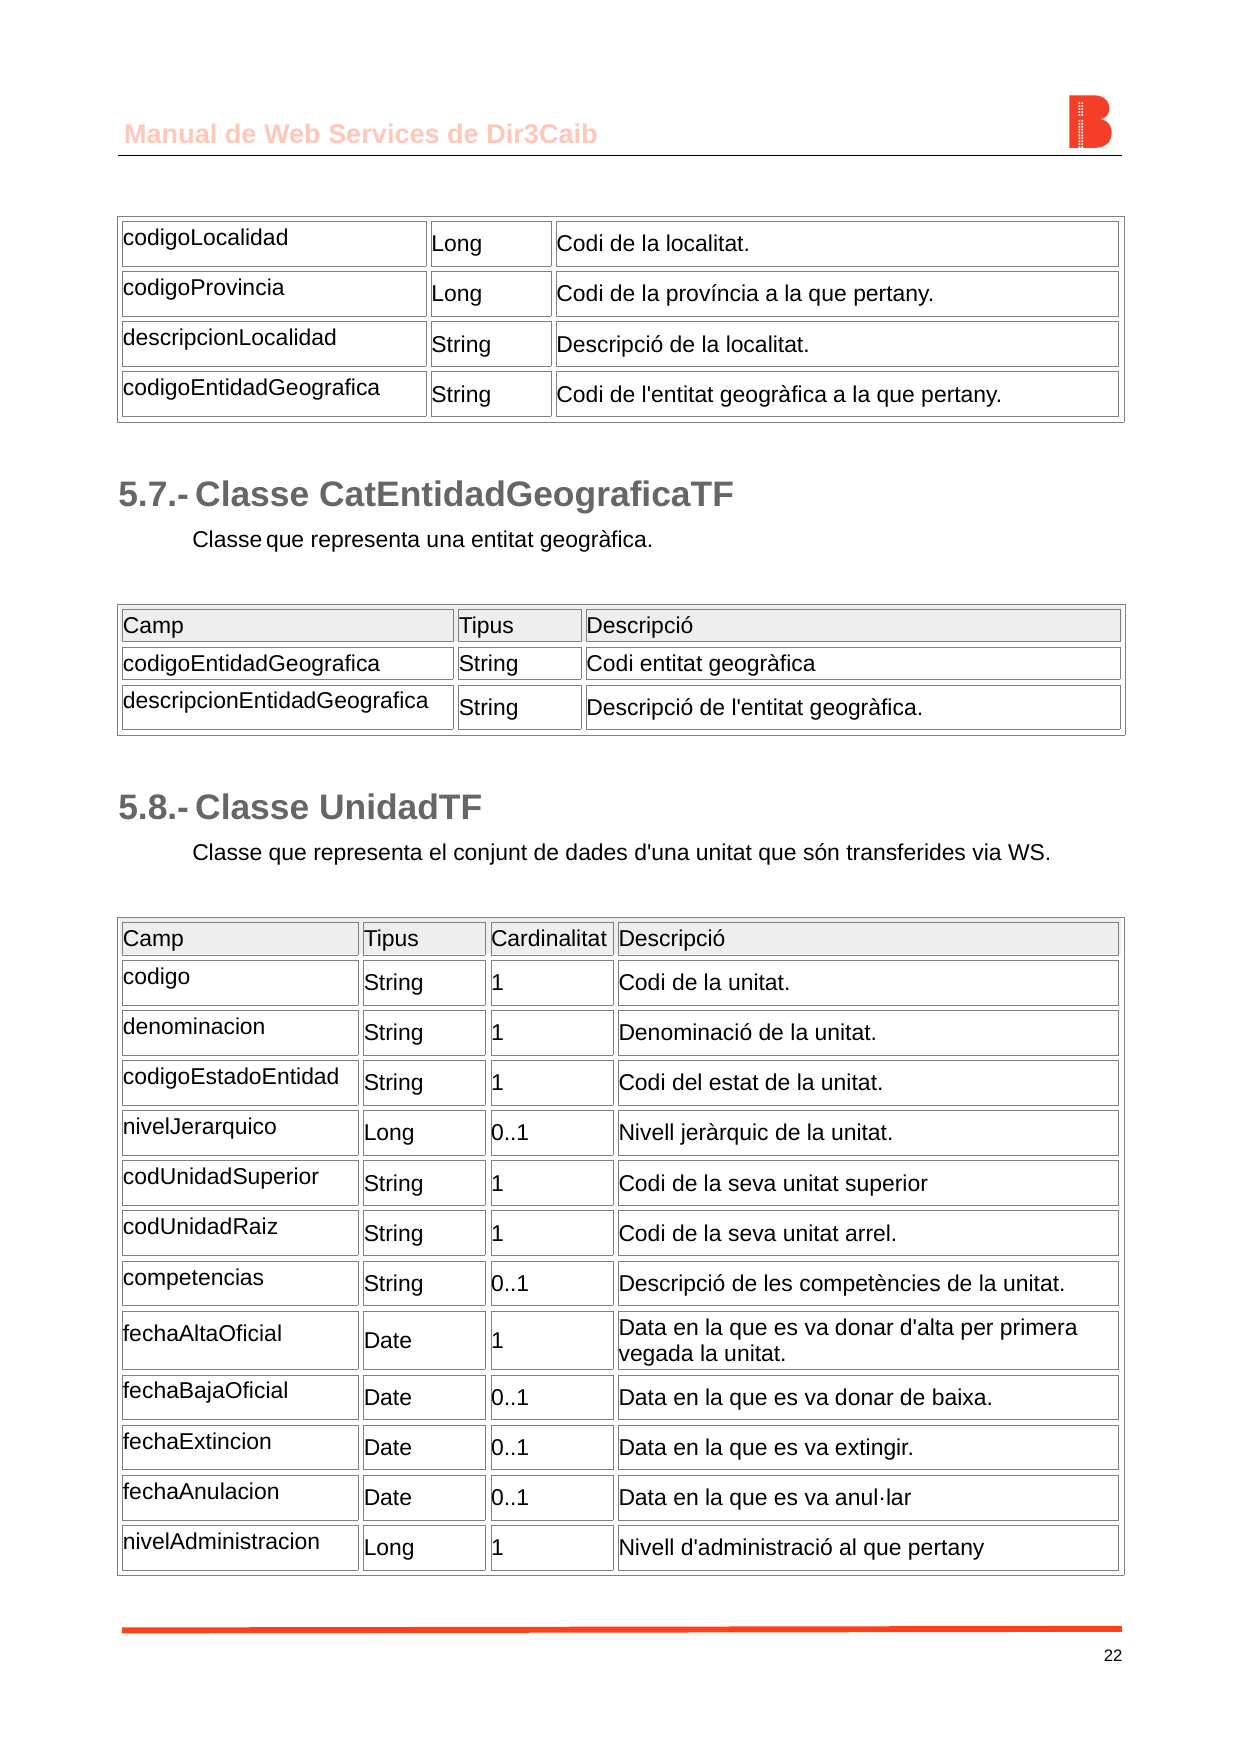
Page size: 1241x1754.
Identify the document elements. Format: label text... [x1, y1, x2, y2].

table_cell Nivell jeràrquic de la unitat. [615, 1105, 1121, 1155]
table_cell fechaAltaOficial [120, 1305, 361, 1369]
table_cell codigoEstadoEntidad [120, 1055, 361, 1105]
table_cell String [428, 316, 553, 366]
table_cell descripcionEntidadGeografica [120, 679, 456, 729]
table_header Camp [120, 605, 456, 641]
table_cell Codi de la província a la que pertany. [553, 266, 1121, 316]
table_cell codigo [120, 955, 361, 1004]
table_cell Data en la que es va extingir. [615, 1419, 1121, 1469]
table_cell String [361, 1205, 488, 1255]
table_cell Codi de la seva unitat arrel. [615, 1205, 1121, 1255]
table_header Cardinalitat [488, 918, 615, 954]
table_cell String [361, 1255, 488, 1305]
table_cell fechaAnulacion [120, 1469, 361, 1519]
table_cell Long [361, 1105, 488, 1155]
table_cell competencias [120, 1255, 361, 1305]
subtitle Classe UnidadTF [118, 786, 1122, 827]
table_cell Long [361, 1520, 488, 1569]
text Classe que representa una entitat geogràfica. [118, 526, 1122, 552]
table_header Camp [120, 918, 361, 954]
table_cell 0..1 [488, 1419, 615, 1469]
table_header Descripció [615, 918, 1121, 954]
table_cell codigoEntidadGeografica [120, 641, 456, 679]
table_cell 1 [488, 1305, 615, 1369]
table_cell Descripció de la localitat. [553, 316, 1121, 366]
table_cell codUnidadRaiz [120, 1205, 361, 1255]
table_cell denominacion [120, 1005, 361, 1055]
table_cell String [361, 955, 488, 1004]
table_cell Codi de l'entitat geogràfica a la que pertany. [553, 366, 1121, 416]
table_cell Date [361, 1369, 488, 1419]
table_cell String [361, 1005, 488, 1055]
table_cell 1 [488, 1155, 615, 1205]
table_header Descripció [583, 605, 1122, 641]
table_cell nivelAdministracion [120, 1520, 361, 1569]
table_cell 0..1 [488, 1369, 615, 1419]
table_cell 1 [488, 1205, 615, 1255]
table_cell 1 [488, 1055, 615, 1105]
table_header Tipus [361, 918, 488, 954]
table_cell Codi de la unitat. [615, 955, 1121, 1004]
table_cell 0..1 [488, 1469, 615, 1519]
picture [1063, 94, 1117, 150]
table_cell 1 [488, 1520, 615, 1569]
table_cell Data en la que es va donar d'alta per primera vegada la unitat. [615, 1305, 1121, 1369]
table_cell String [361, 1155, 488, 1205]
table_cell Codi del estat de la unitat. [615, 1055, 1121, 1105]
table_cell String [361, 1055, 488, 1105]
table_cell descripcionLocalidad [120, 316, 428, 366]
table_cell Descripció de les competències de la unitat. [615, 1255, 1121, 1305]
table_cell 0..1 [488, 1255, 615, 1305]
text Classe que representa el conjunt de dades d'una unitat que són transferides via WS. [118, 839, 1122, 866]
table_cell Data en la que es va anul·lar [615, 1469, 1121, 1519]
table_cell String [456, 679, 583, 729]
table_cell Codi de la seva unitat superior [615, 1155, 1121, 1205]
table_cell Long [428, 217, 553, 266]
table_cell Denominació de la unitat. [615, 1005, 1121, 1055]
table_cell Nivell d'administració al que pertany [615, 1520, 1121, 1569]
table_cell codigoProvincia [120, 266, 428, 316]
table_cell nivelJerarquico [120, 1105, 361, 1155]
table_cell 1 [488, 955, 615, 1004]
table_cell Date [361, 1469, 488, 1519]
table_cell codUnidadSuperior [120, 1155, 361, 1205]
table_cell fechaBajaOficial [120, 1369, 361, 1419]
table_cell Date [361, 1419, 488, 1469]
subtitle Classe CatEntidadGeograficaTF [118, 473, 1122, 514]
table_cell fechaExtincion [120, 1419, 361, 1469]
table_header Tipus [456, 605, 583, 641]
table_cell String [428, 366, 553, 416]
table_cell Data en la que es va donar de baixa. [615, 1369, 1121, 1419]
table_cell Long [428, 266, 553, 316]
table_cell String [456, 641, 583, 679]
table_cell Codi entitat geogràfica [583, 641, 1122, 679]
table_cell 1 [488, 1005, 615, 1055]
table_cell codigoLocalidad [120, 217, 428, 266]
table_cell Codi de la localitat. [553, 217, 1121, 266]
table_cell Date [361, 1305, 488, 1369]
table_cell codigoEntidadGeografica [120, 366, 428, 416]
table_cell 0..1 [488, 1105, 615, 1155]
table_cell Descripció de l'entitat geogràfica. [583, 679, 1122, 729]
